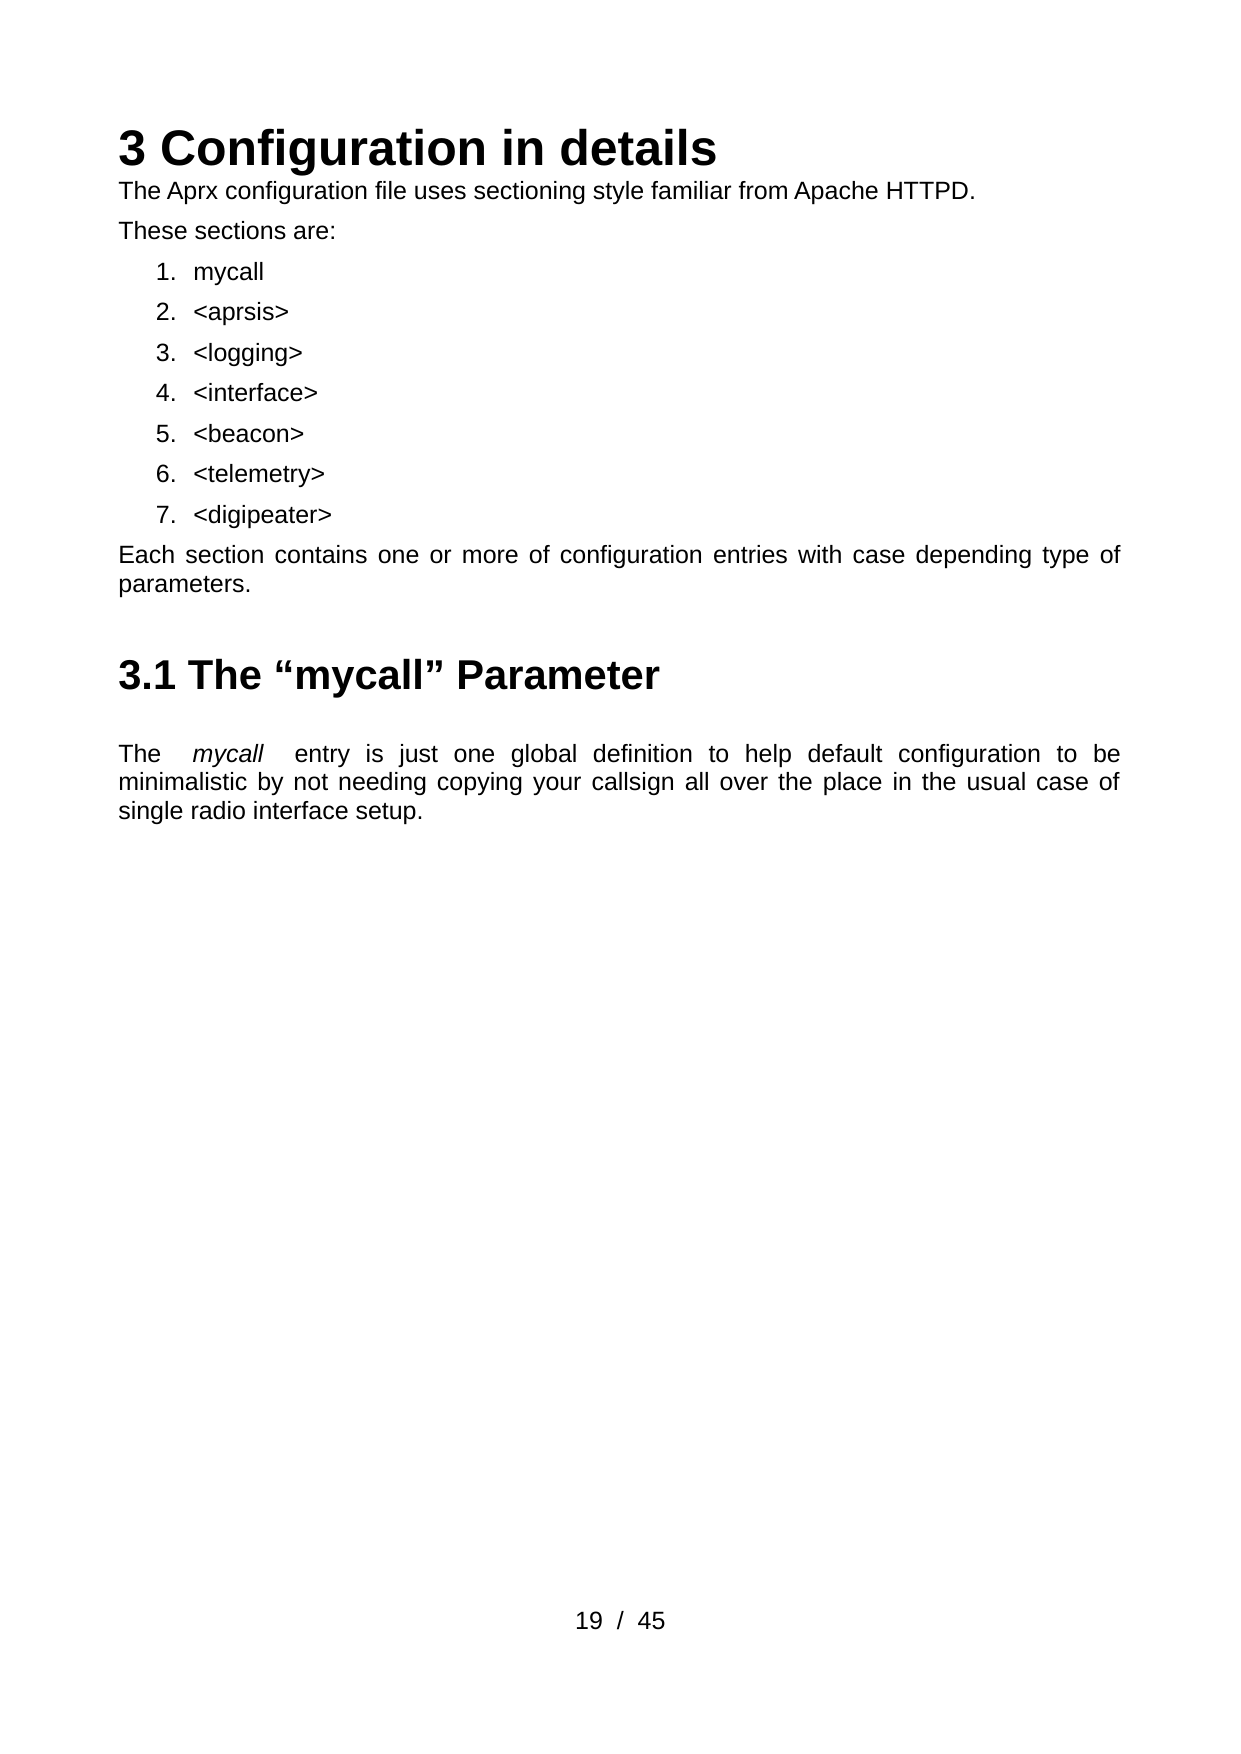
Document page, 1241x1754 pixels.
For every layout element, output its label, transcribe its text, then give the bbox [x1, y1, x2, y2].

list mycall [156, 257, 1122, 285]
list <telemetry> [156, 459, 1122, 488]
list <interface> [156, 378, 1122, 407]
subtitle Configuration in details [118, 118, 1122, 176]
list <logging> [156, 338, 1122, 366]
text The mycall entry is just one global definition to help default configuration to be minimalistic by not needing copying your callsign all over the place in the usual case of single radio interface setup. [118, 738, 1122, 825]
text Each section contains one or more of configuration entries with case depending type of parameters. [118, 540, 1122, 598]
text The Aprx configuration file uses sectioning style familiar from Apache HTTPD. [118, 176, 1122, 204]
list <beacon> [156, 419, 1122, 447]
list <digipeater> [156, 500, 1122, 528]
subtitle The “mycall” Parameter [118, 650, 1122, 698]
text These sections are: [118, 216, 1122, 245]
list <aprsis> [156, 297, 1122, 326]
